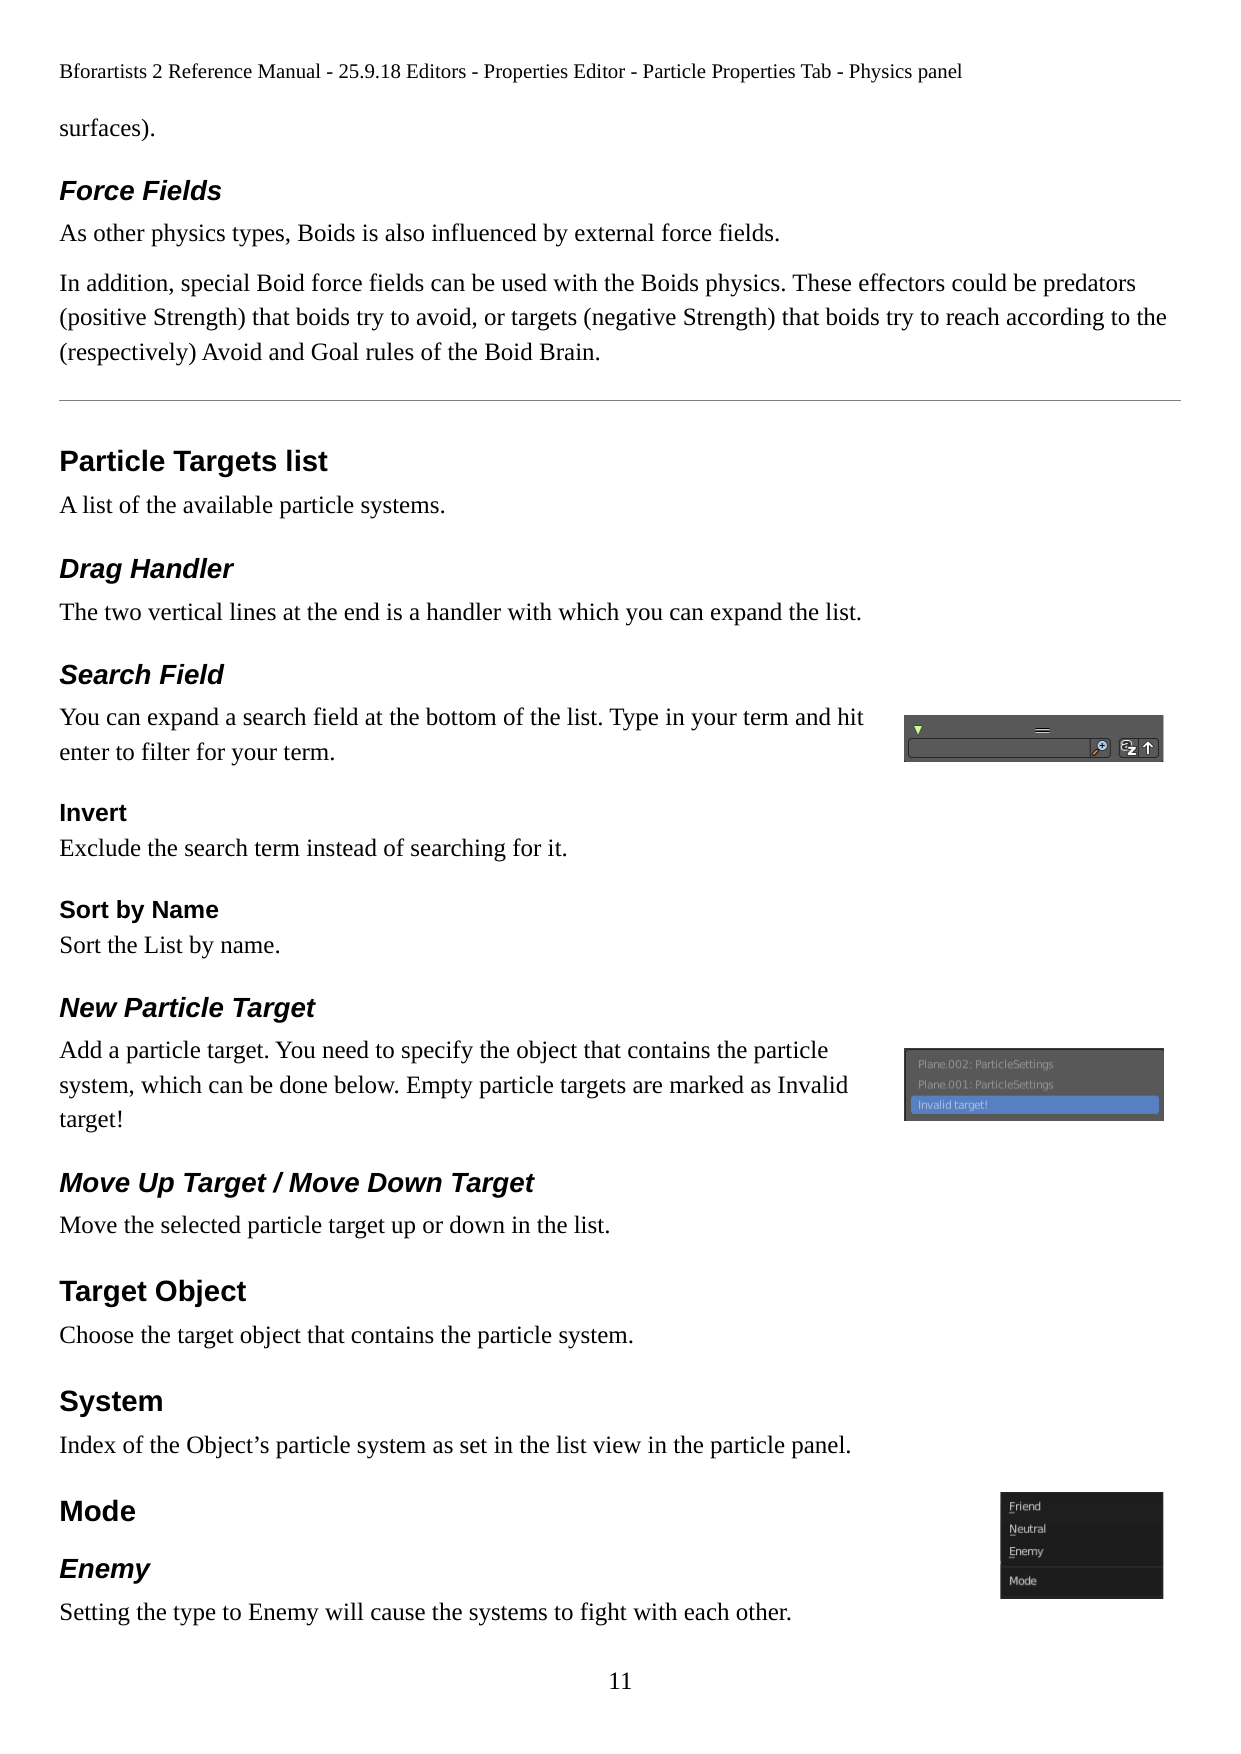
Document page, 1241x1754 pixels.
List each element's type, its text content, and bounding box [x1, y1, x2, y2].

text You can expand a search field at the bottom of the list. Type in your term and hit enter to filter for your term. [59, 702, 1181, 766]
text Exclude the search term instead of searching for it. [59, 833, 1181, 862]
subtitle Move Up Target / Move Down Target [59, 1166, 1181, 1198]
subtitle Particle Targets list [59, 444, 1181, 478]
subtitle System [59, 1384, 1181, 1418]
subtitle Drag Handler [59, 552, 1181, 584]
text Move the selected particle target up or down in the list. [59, 1211, 1181, 1239]
text As other physics types, Boids is also influenced by external force fields. [59, 218, 1181, 247]
text A list of the available particle systems. [59, 491, 1181, 519]
text Index of the Object’s particle system as set in the list view in the particle panel. [59, 1430, 1181, 1459]
subtitle Enemy [59, 1553, 1000, 1584]
picture [904, 715, 1164, 762]
subtitle Sort by Name [59, 895, 1181, 923]
picture [1000, 1492, 1164, 1599]
subtitle [1164, 1494, 1181, 1528]
text Choose the target object that contains the particle system. [59, 1320, 1181, 1349]
text Sort the List by name. [59, 930, 1181, 958]
subtitle Invert [59, 798, 1181, 827]
text Add a particle target. You need to specify the object that contains the particle system, which can be done below. Empty particle targets are marked as Invalid target! [59, 1036, 1181, 1133]
subtitle Force Fields [59, 174, 1181, 206]
text The two vertical lines at the end is a handler with which you can expand the list. [59, 597, 1181, 625]
text In addition, special Boid force fields can be used with the Boids physics. These effectors could be predators (positive Strength) that boids try to avoid, or targets (negative Strength) that boids try to reach according to the (respectively) Avoid and Goal rules of the Boid Brain. [59, 268, 1181, 365]
subtitle New Particle Target [59, 991, 1181, 1023]
text Setting the type to Enemy will cause the systems to fight with each other. [59, 1597, 1181, 1626]
text surfaces). [59, 113, 1181, 141]
subtitle Target Object [59, 1274, 1181, 1308]
subtitle [1164, 1553, 1181, 1584]
subtitle Search Field [59, 658, 1181, 690]
picture [904, 1048, 1164, 1121]
subtitle Mode [59, 1494, 1000, 1528]
